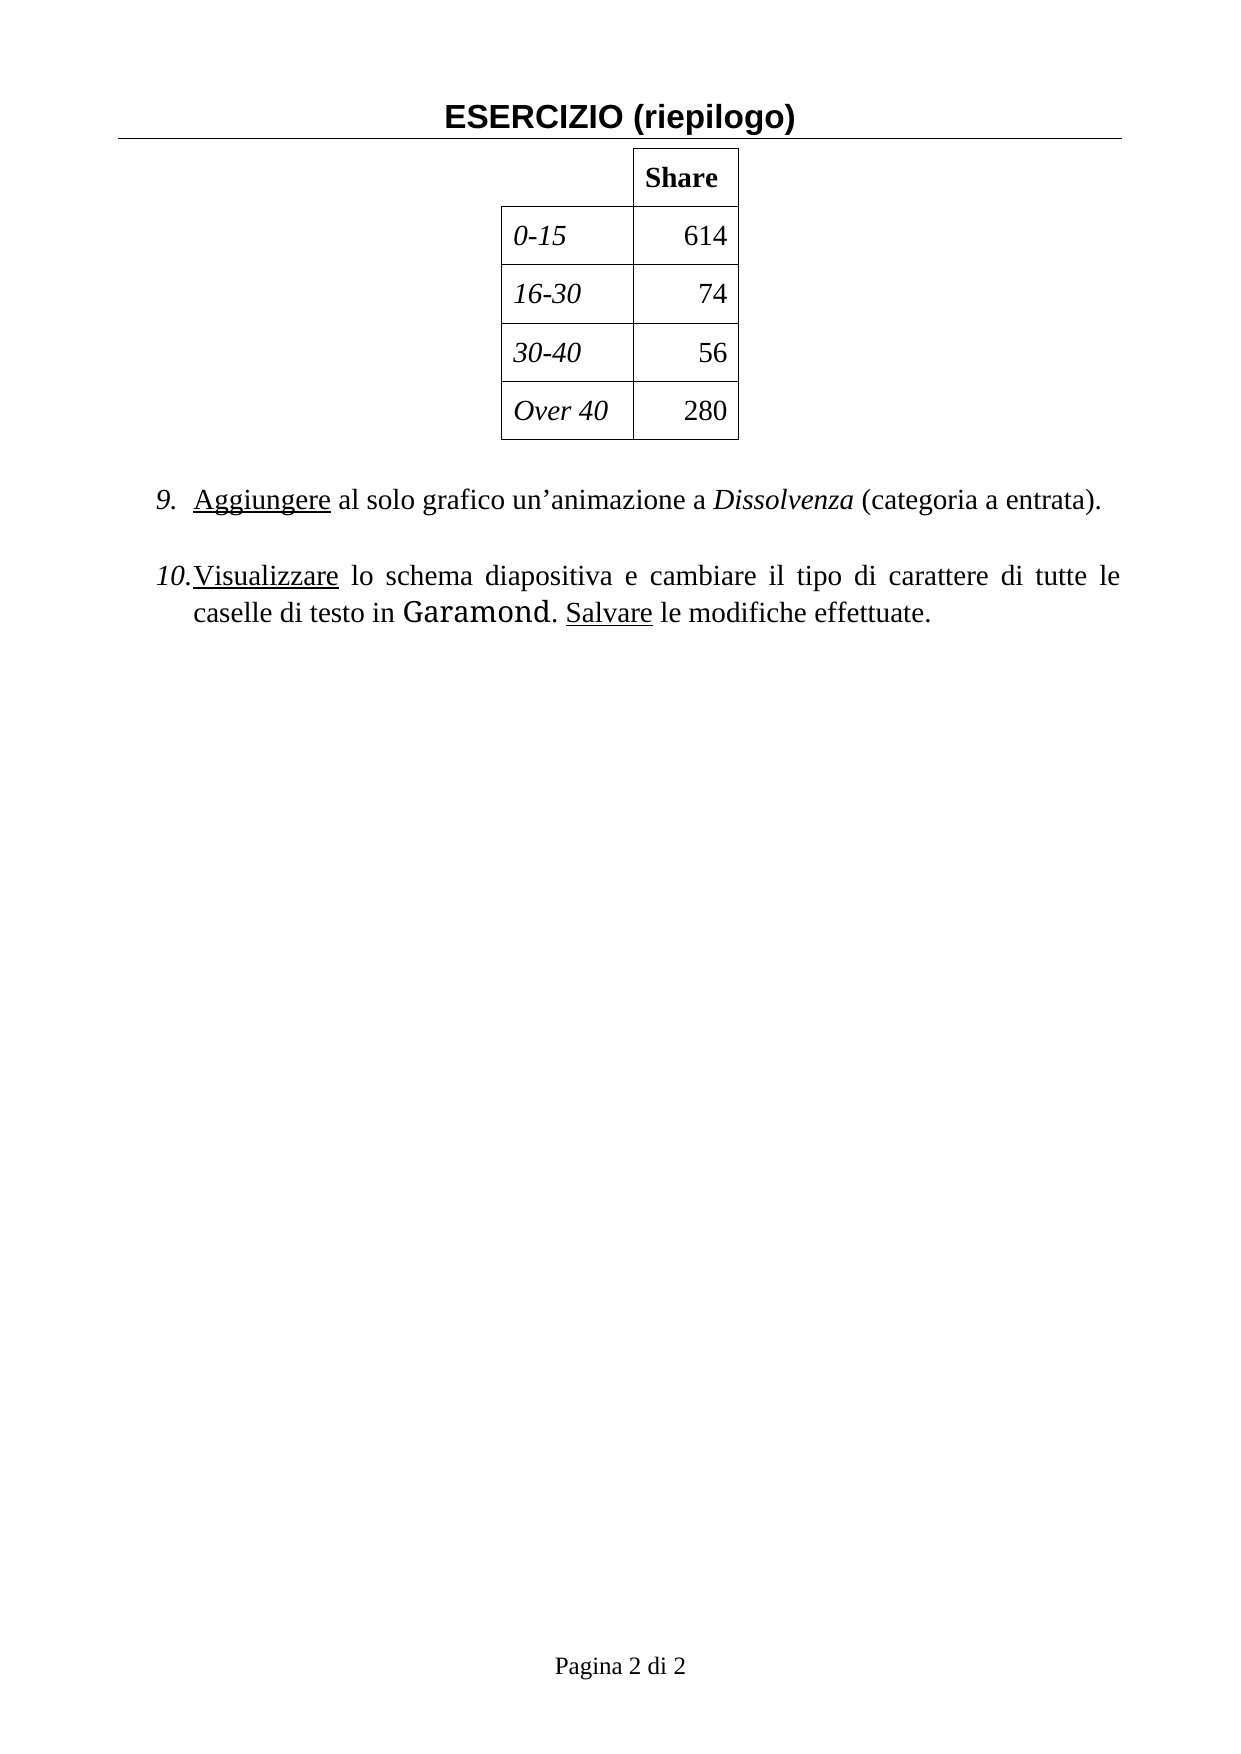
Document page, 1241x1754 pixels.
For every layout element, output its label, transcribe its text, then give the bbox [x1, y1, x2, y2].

table_cell 280 [634, 382, 738, 439]
list Aggiungere al solo grafico un’animazione a Dissolvenza (categoria a entrata). [156, 484, 1122, 516]
table_cell 56 [634, 324, 738, 381]
table_cell 614 [634, 207, 738, 264]
table_cell 16-30 [502, 265, 633, 323]
table_cell 30-40 [502, 324, 633, 381]
table_header [502, 148, 633, 206]
table_cell 74 [634, 265, 738, 323]
list Visualizzare lo schema diapositiva e cambiare il tipo di carattere di tutte le caselle di testo in Garamond. Salvare le modifiche effettuate. [156, 559, 1122, 631]
table_cell Over 40 [502, 382, 633, 439]
table_cell 0-15 [502, 207, 633, 264]
table_header Share [634, 149, 738, 206]
